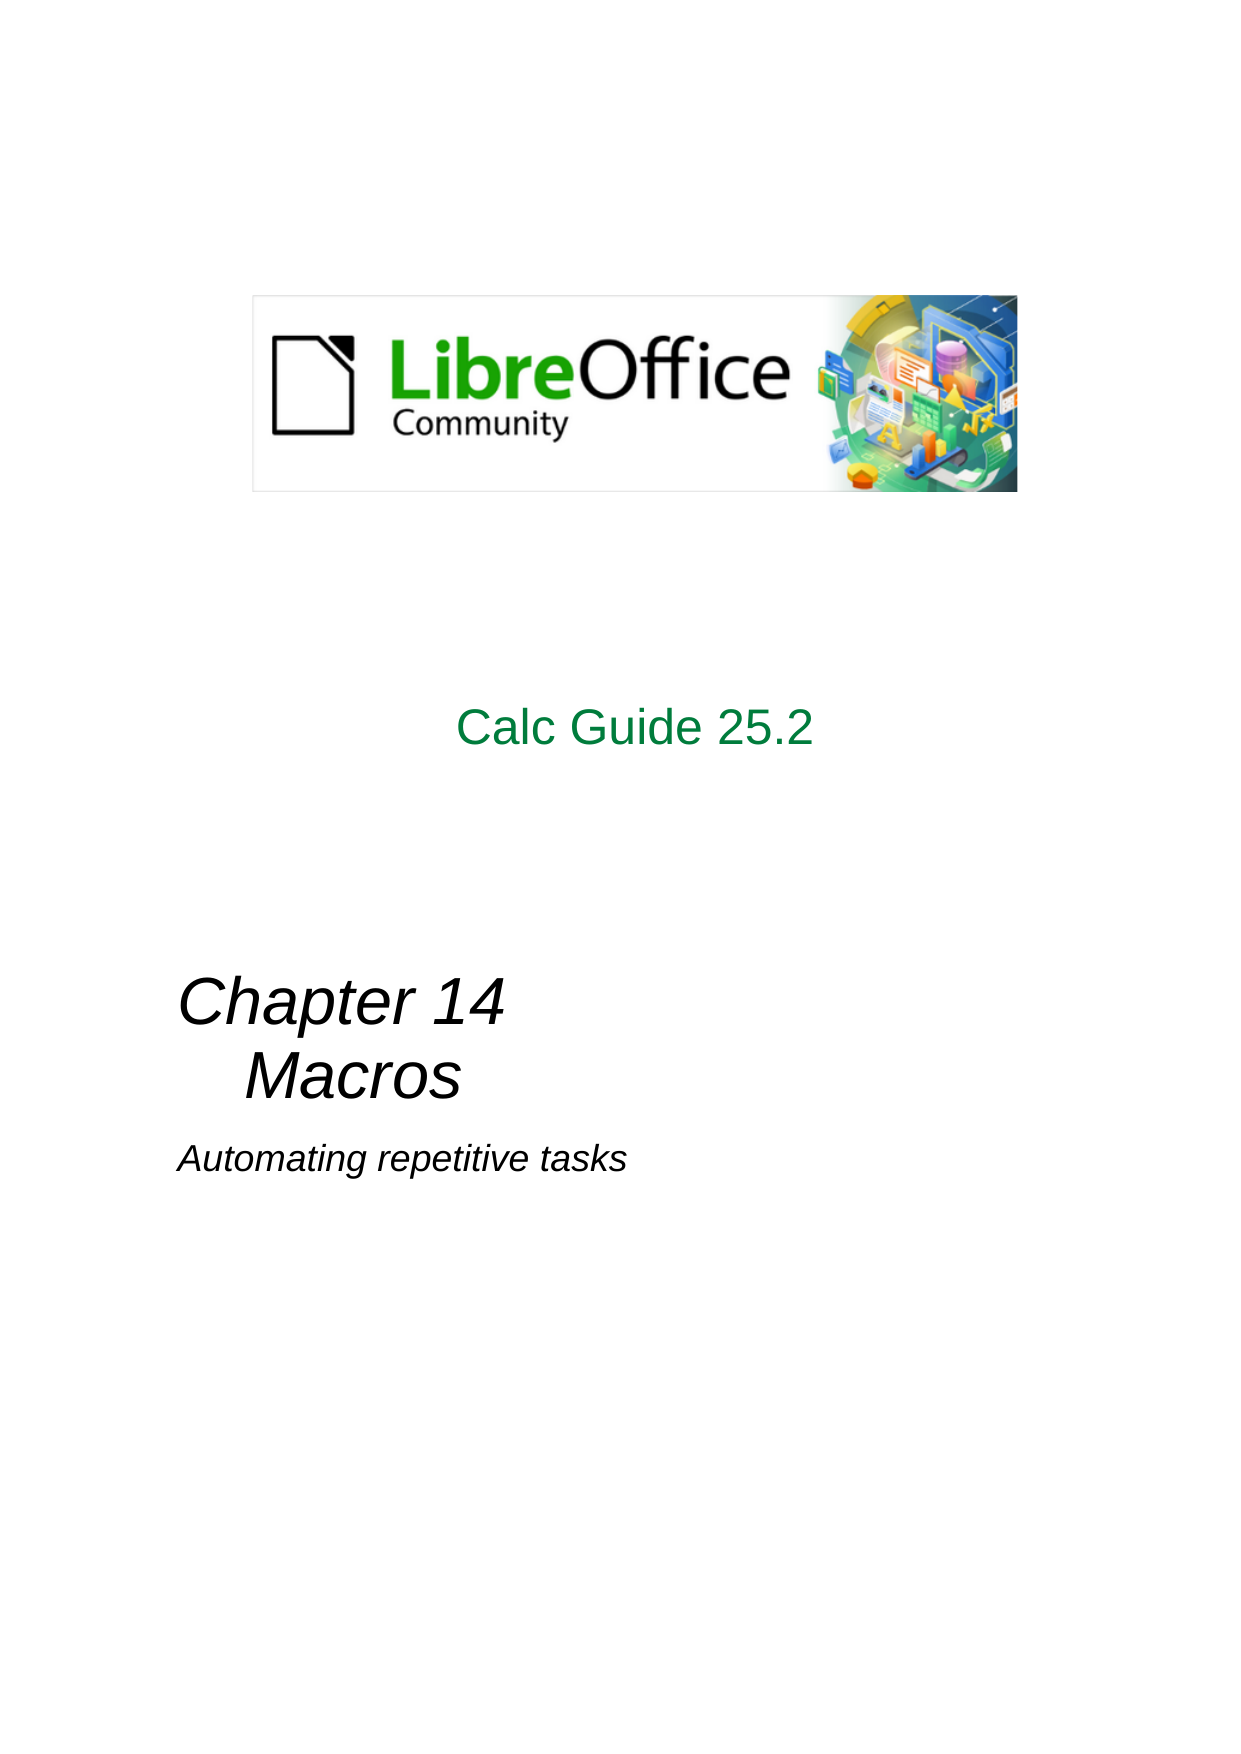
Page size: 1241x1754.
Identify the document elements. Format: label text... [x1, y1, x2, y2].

picture [252, 295, 1018, 492]
text Calc Guide 25.2 [177, 699, 1093, 755]
title Chapter 14 Macros [177, 964, 1093, 1113]
subtitle Automating repetitive tasks [177, 1137, 1093, 1179]
